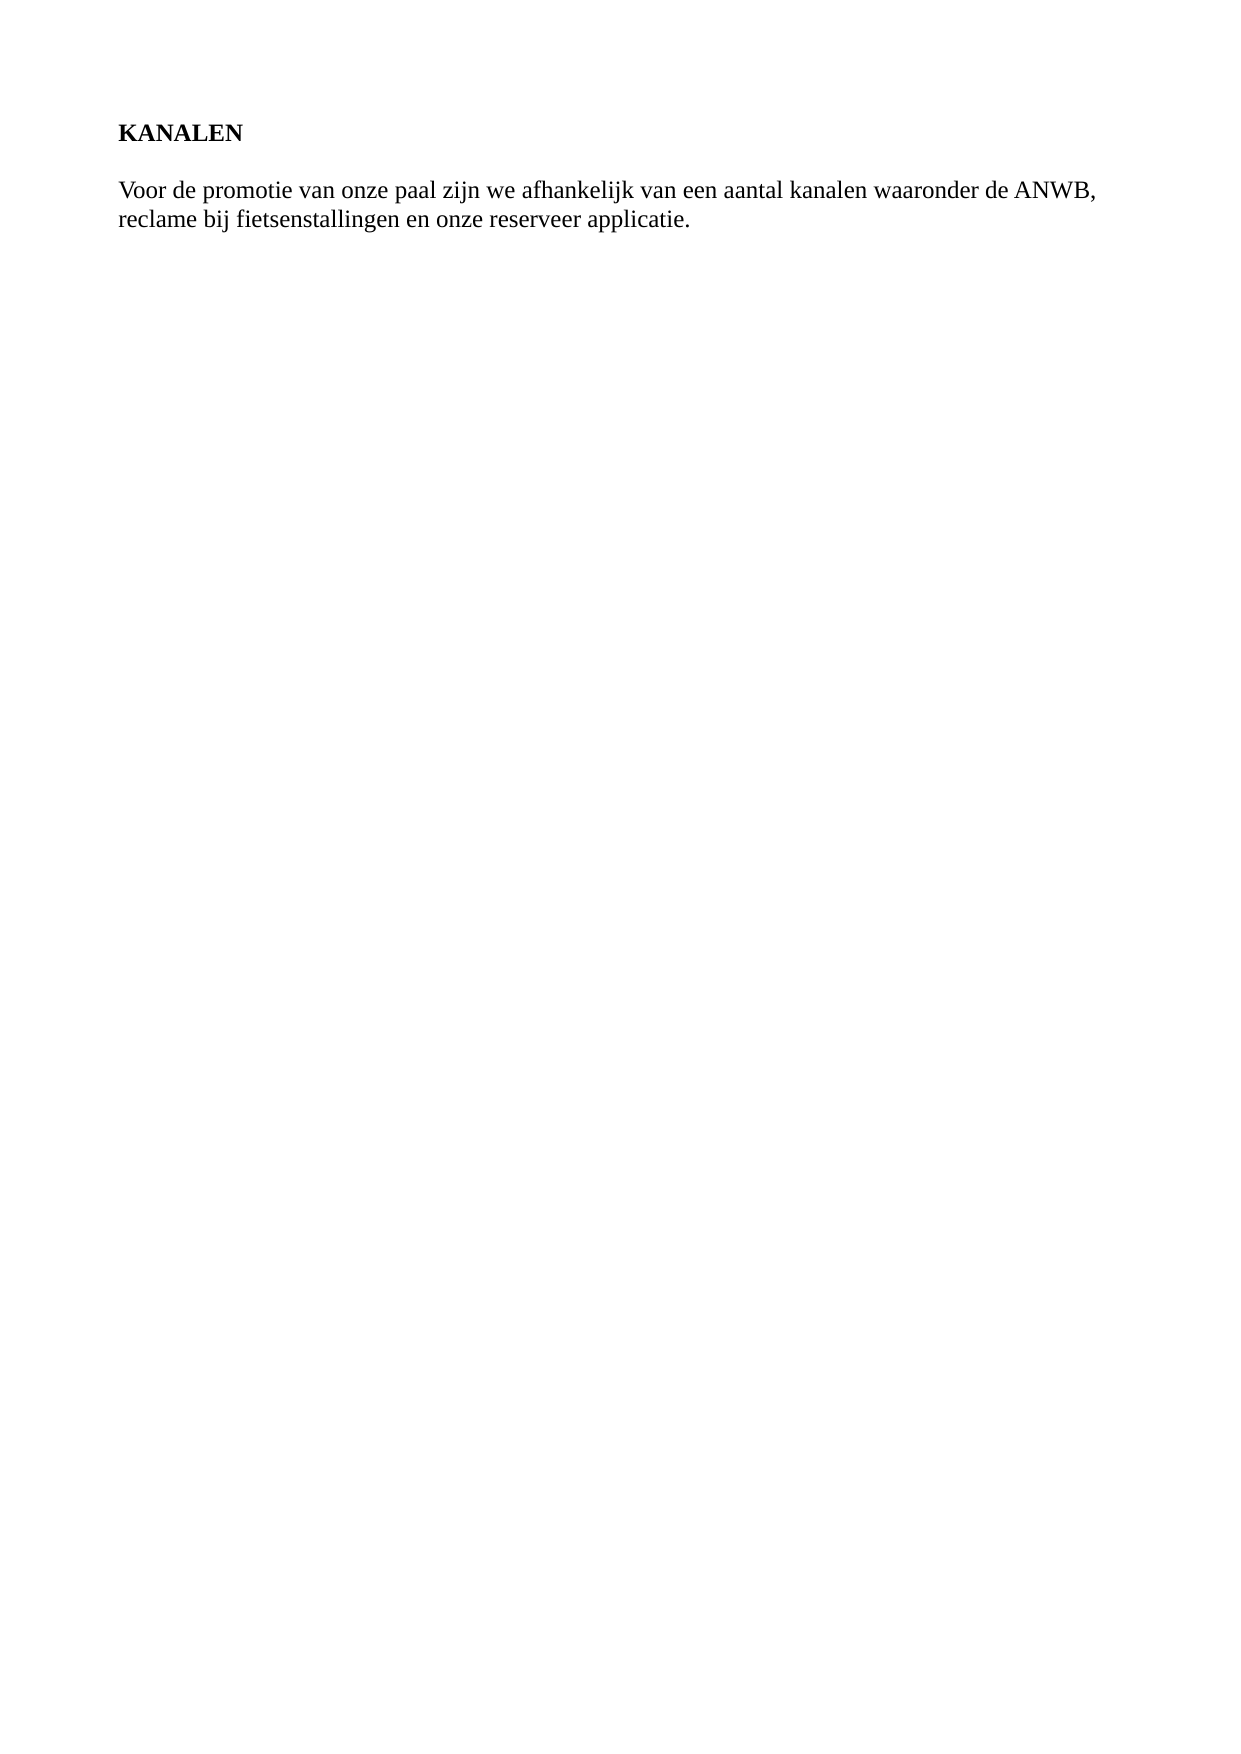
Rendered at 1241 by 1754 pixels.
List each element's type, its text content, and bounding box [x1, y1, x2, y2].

text Voor de promotie van onze paal zijn we afhankelijk van een aantal kanalen waaronder de ANWB, reclame bij fietsenstallingen en onze reserveer applicatie. [118, 176, 1122, 233]
text KANALEN [118, 118, 1122, 147]
